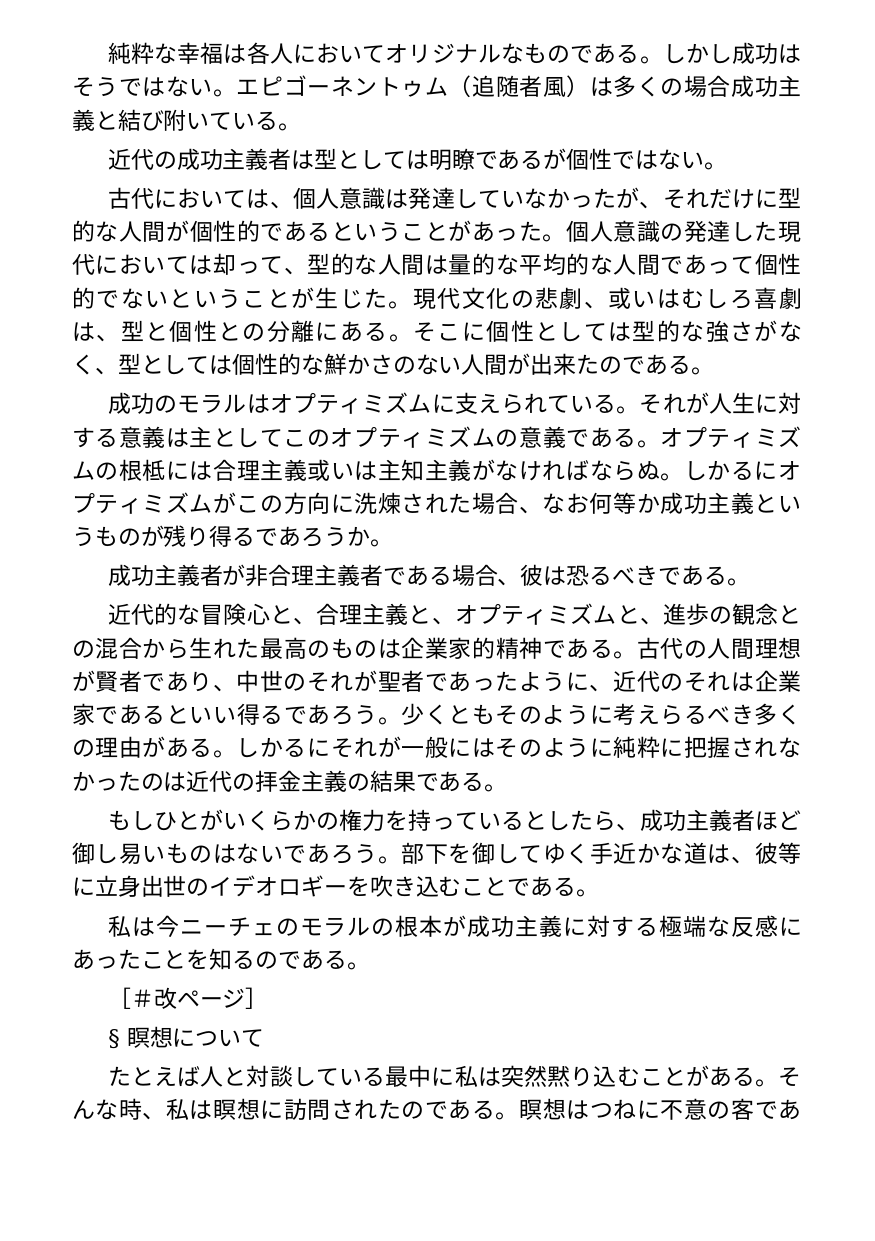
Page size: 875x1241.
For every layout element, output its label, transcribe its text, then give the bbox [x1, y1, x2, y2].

text 純粋な幸福は各人においてオリジナルなものである。しかし成功はそうではない。エピゴーネントゥム（追随者風）は多くの場合成功主義と結び附いている。 [72, 36, 802, 136]
text 私は今ニーチェのモラルの根本が成功主義に対する極端な反感にあったことを知るのである。 [72, 908, 802, 975]
text 近代の成功主義者は型としては明瞭であるが個性ではない。 [72, 142, 802, 175]
text 近代的な冒険心と、合理主義と、オプティミズムと、進歩の観念との混合から生れた最高のものは企業家的精神である。古代の人間理想が賢者であり、中世のそれが聖者であったように、近代のそれは企業家であるといい得るであろう。少くともそのように考えらるべき多くの理由がある。しかるにそれが一般にはそのように純粋に把握されなかったのは近代の拝金主義の結果である。 [72, 597, 802, 797]
text 成功のモラルはオプティミズムに支えられている。それが人生に対する意義は主としてこのオプティミズムの意義である。オプティミズムの根柢には合理主義或いは主知主義がなければならぬ。しかるにオプティミズムがこの方向に洗煉された場合、なお何等か成功主義というものが残り得るであろうか。 [72, 386, 802, 552]
text たとえば人と対談している最中に私は突然黙り込むことがある。そんな時、私は瞑想に訪問されたのである。瞑想はつねに不意の客であ [72, 1059, 802, 1126]
text もしひとがいくらかの権力を持っているとしたら、成功主義者ほど御し易いものはないであろう。部下を御してゆく手近かな道は、彼等に立身出世のイデオロギーを吹き込むことである。 [72, 803, 802, 902]
text 古代においては、個人意識は発達していなかったが、それだけに型的な人間が個性的であるということがあった。個人意識の発達した現代においては却って、型的な人間は量的な平均的な人間であって個性的でないということが生じた。現代文化の悲劇、或いはむしろ喜劇は、型と個性との分離にある。そこに個性としては型的な強さがなく、型としては個性的な鮮かさのない人間が出来たのである。 [72, 181, 802, 380]
text 成功主義者が非合理主義者である場合、彼は恐るべきである。 [72, 558, 802, 591]
text ［＃改ページ］ [72, 981, 802, 1014]
text § 瞑想について [72, 1020, 802, 1053]
